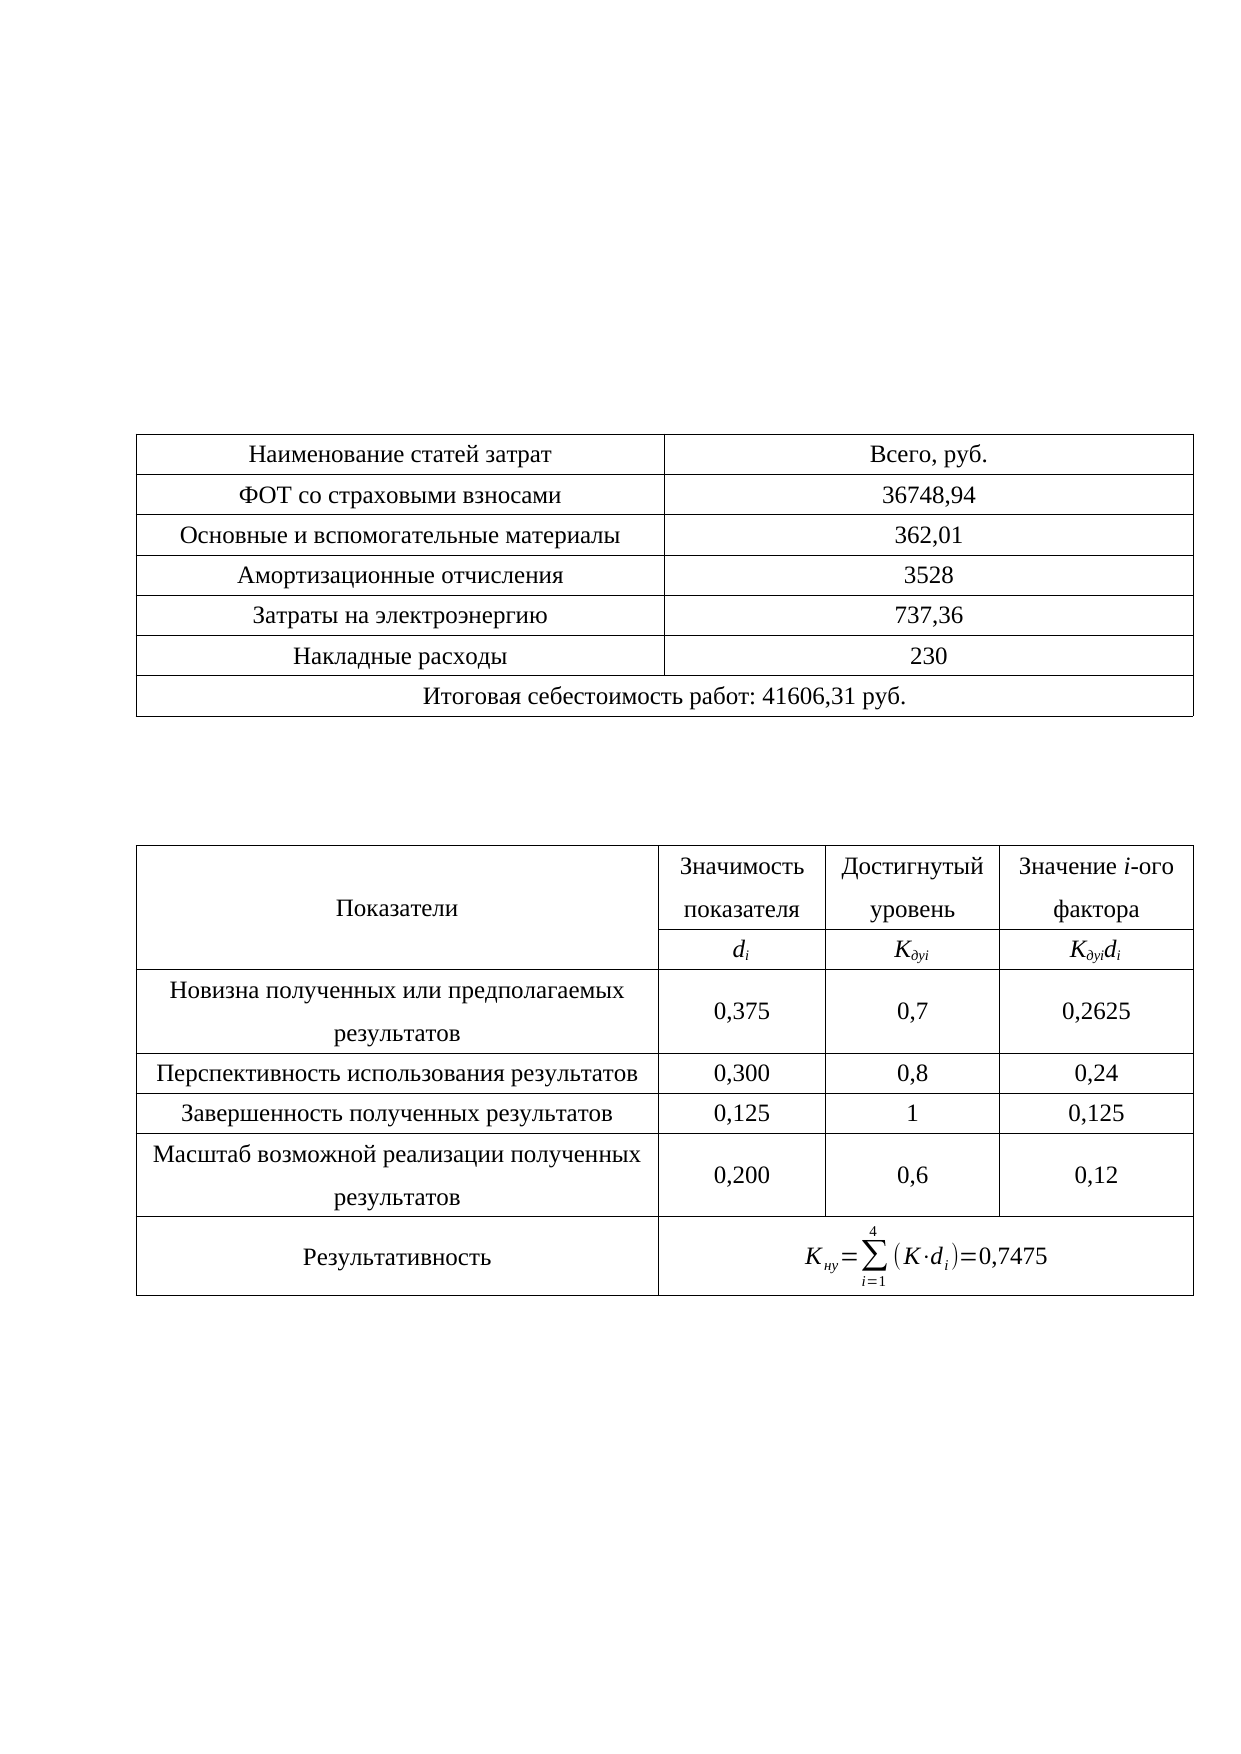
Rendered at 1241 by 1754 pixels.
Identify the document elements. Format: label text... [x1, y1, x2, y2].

table_header Значение i-ого фактора [1000, 846, 1193, 929]
table_cell ФОТ со страховыми взносами [137, 475, 664, 514]
table_cell 0,24 [1000, 1054, 1193, 1093]
table_cell 737,36 [665, 596, 1193, 635]
table_cell Новизна полученных или предполагаемых результатов [137, 970, 658, 1052]
table_cell 0,375 [659, 970, 825, 1052]
table_cell Амортизационные отчисления [137, 556, 664, 595]
table_cell 362,01 [665, 515, 1193, 554]
table_cell Масштаб возможной реализации полученных результатов [137, 1134, 658, 1216]
table_cell Накладные расходы [137, 636, 664, 675]
table_cell Kдуi [826, 930, 999, 969]
table_cell [659, 1217, 1193, 1295]
table_header Значимость показателя [659, 846, 825, 929]
table_cell 0,12 [1000, 1134, 1193, 1216]
table_cell Основные и вспомогательные материалы [137, 515, 664, 554]
table_cell 0,7 [826, 970, 999, 1052]
table_cell Затраты на электроэнергию [137, 596, 664, 635]
table_cell Kдуidi [1000, 930, 1193, 969]
table_cell 0,2625 [1000, 970, 1193, 1052]
table_cell Результативность [137, 1217, 658, 1295]
table_cell 0,125 [1000, 1094, 1193, 1133]
table_cell 0,6 [826, 1134, 999, 1216]
table_cell 0,8 [826, 1054, 999, 1093]
table_cell Завершенность полученных результатов [137, 1094, 658, 1133]
table_cell 3528 [665, 556, 1193, 595]
table_cell Итоговая себестоимость работ: 41606,31 руб. [137, 676, 1193, 716]
table_cell 0,125 [659, 1094, 825, 1133]
table_cell 1 [826, 1094, 999, 1133]
table_cell 0,200 [659, 1134, 825, 1216]
table_cell 0,300 [659, 1054, 825, 1093]
table_cell di [659, 930, 825, 969]
table_header Всего, руб. [665, 435, 1193, 474]
table_cell 230 [665, 636, 1193, 675]
table_header Достигнутый уровень [826, 846, 999, 929]
table_cell Перспективность использования результатов [137, 1054, 658, 1093]
table_cell 36748,94 [665, 475, 1193, 514]
table_header Показатели [137, 846, 658, 969]
table_header Наименование статей затрат [137, 435, 664, 474]
